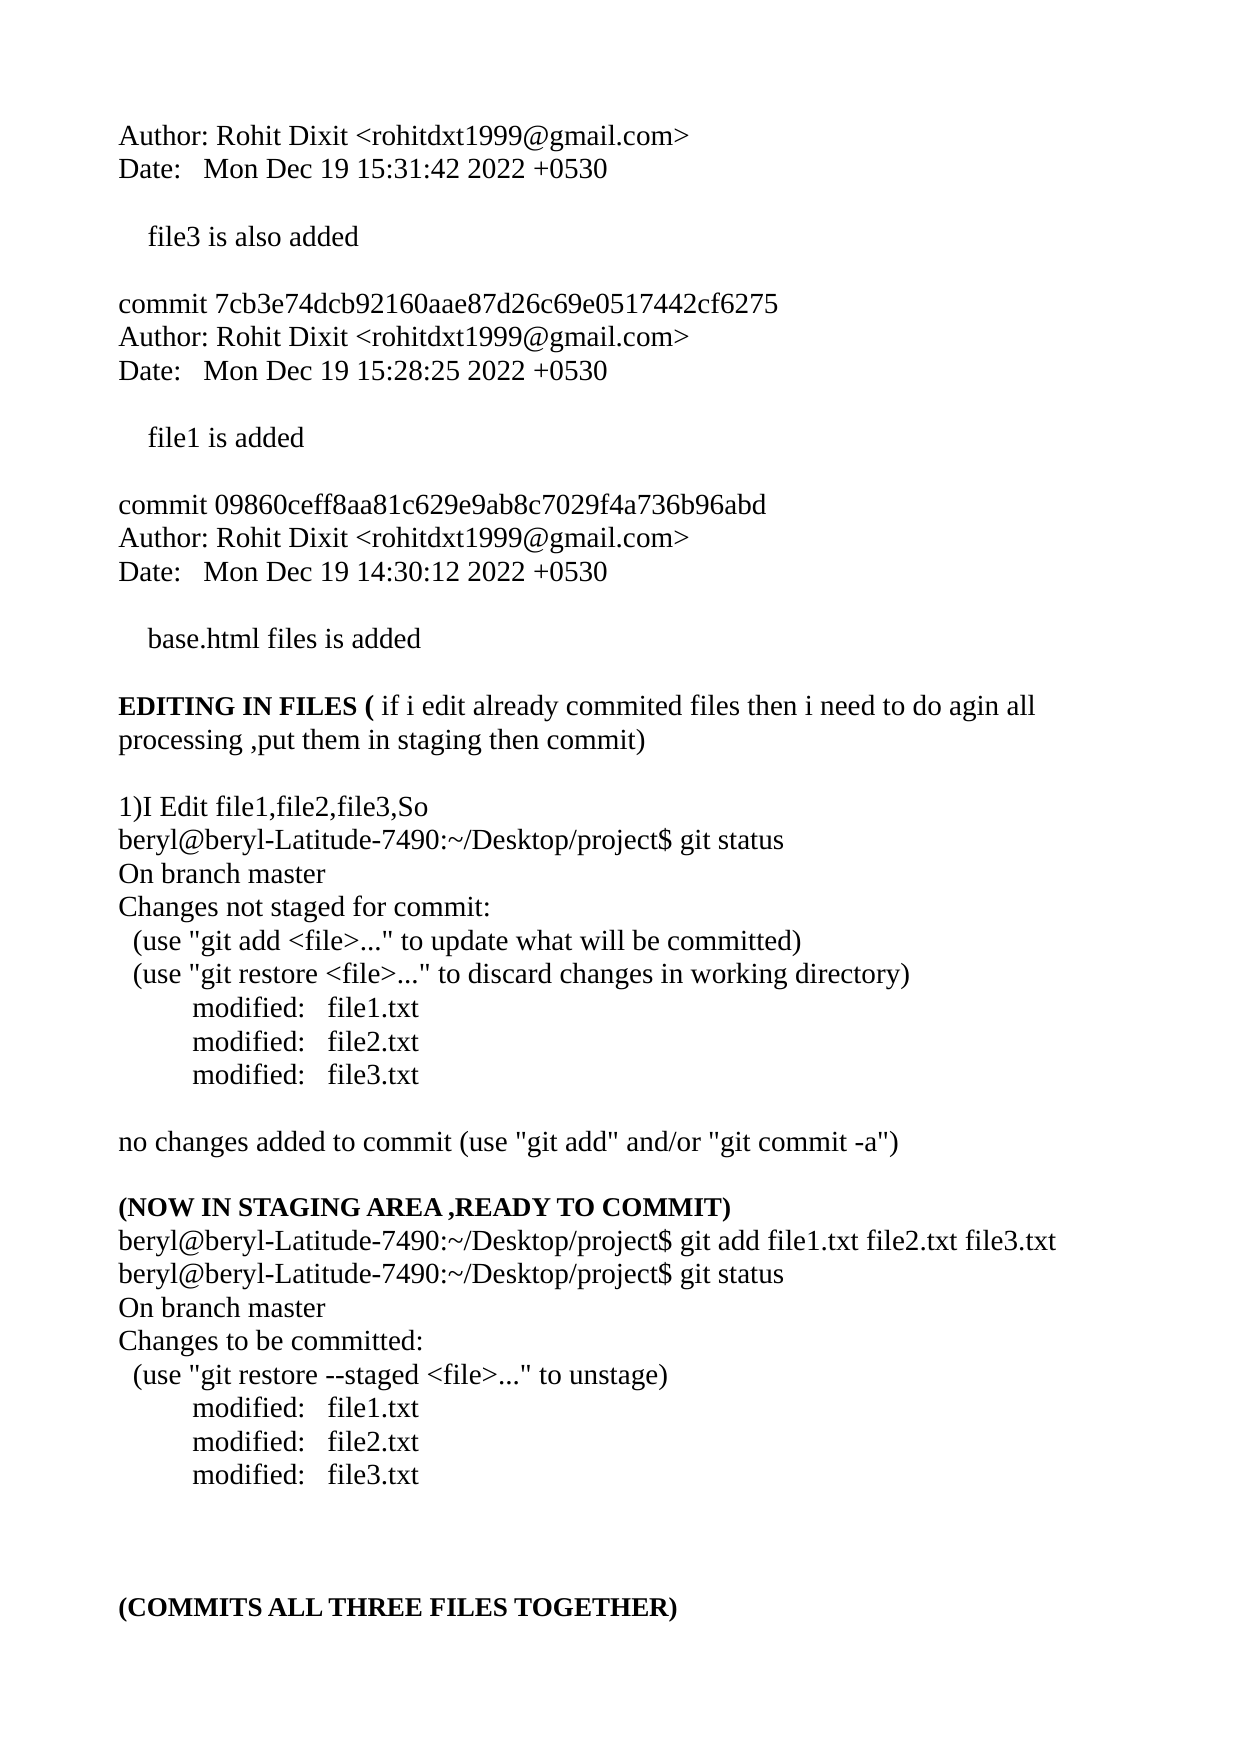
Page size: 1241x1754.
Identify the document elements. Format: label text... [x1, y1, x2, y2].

text beryl@beryl-Latitude-7490:~/Desktop/project$ git status [118, 1256, 1122, 1290]
text (COMMITS ALL THREE FILES TOGETHER) [118, 1592, 1122, 1623]
text Date: Mon Dec 19 15:28:25 2022 +0530 [118, 353, 1122, 386]
text (use "git restore <file>..." to discard changes in working directory) [118, 957, 1122, 990]
text Changes to be committed: [118, 1323, 1122, 1357]
text Author: Rohit Dixit <rohitdxt1999@gmail.com> [118, 118, 1122, 152]
text Date: Mon Dec 19 14:30:12 2022 +0530 [118, 554, 1122, 588]
text modified: file3.txt [118, 1057, 1122, 1091]
text modified: file2.txt [118, 1424, 1122, 1457]
text modified: file3.txt [118, 1457, 1122, 1491]
text On branch master [118, 1290, 1122, 1323]
text beryl@beryl-Latitude-7490:~/Desktop/project$ git add file1.txt file2.txt file3.txt [118, 1223, 1122, 1256]
text no changes added to commit (use "git add" and/or "git commit -a") [118, 1124, 1122, 1158]
text (NOW IN STAGING AREA ,READY TO COMMIT) [118, 1191, 1122, 1223]
text Changes not staged for commit: [118, 889, 1122, 923]
text base.html files is added [118, 621, 1122, 655]
text Author: Rohit Dixit <rohitdxt1999@gmail.com> [118, 521, 1122, 554]
text commit 7cb3e74dcb92160aae87d26c69e0517442cf6275 [118, 286, 1122, 319]
text beryl@beryl-Latitude-7490:~/Desktop/project$ git status [118, 822, 1122, 856]
text 1)I Edit file1,file2,file3,So [118, 789, 1122, 822]
text (use "git add <file>..." to update what will be committed) [118, 923, 1122, 957]
text modified: file2.txt [118, 1024, 1122, 1057]
text commit 09860ceff8aa81c629e9ab8c7029f4a736b96abd [118, 487, 1122, 521]
text file3 is also added [118, 219, 1122, 252]
text modified: file1.txt [118, 1390, 1122, 1424]
text modified: file1.txt [118, 990, 1122, 1024]
text Author: Rohit Dixit <rohitdxt1999@gmail.com> [118, 319, 1122, 353]
text On branch master [118, 856, 1122, 889]
text Date: Mon Dec 19 15:31:42 2022 +0530 [118, 152, 1122, 185]
text (use "git restore --staged <file>..." to unstage) [118, 1357, 1122, 1390]
text EDITING IN FILES ( if i edit already commited files then i need to do agin all processing ,put them in staging then commit) [118, 688, 1122, 755]
text file1 is added [118, 420, 1122, 453]
